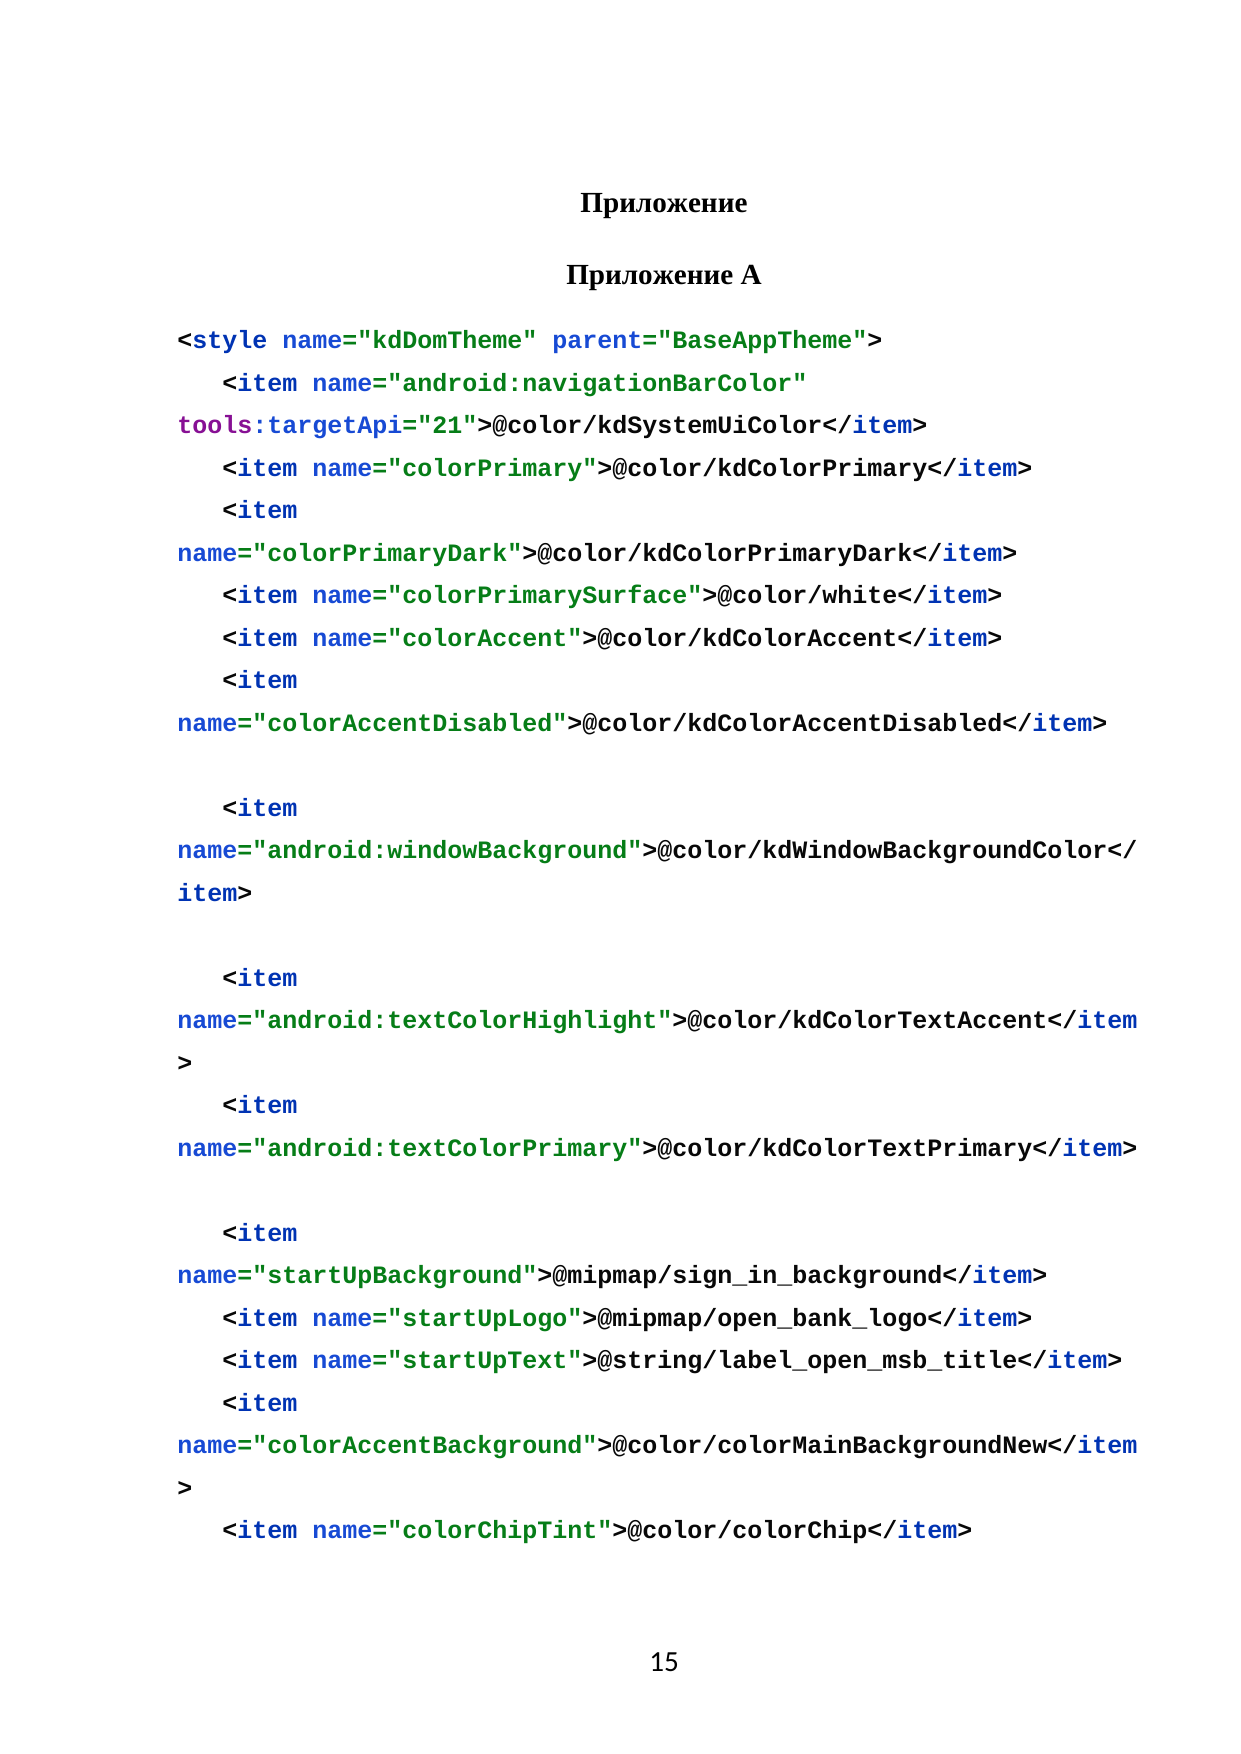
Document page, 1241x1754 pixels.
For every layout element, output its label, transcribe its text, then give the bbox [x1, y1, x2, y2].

text <style name="kdDomTheme" parent="BaseAppTheme"> [177, 328, 1151, 356]
text <item name="colorAccent">@color/kdColorAccent</item> [177, 625, 1151, 654]
text <item name="colorAccentBackground">@color/colorMainBackgroundNew</item> [177, 1390, 1151, 1504]
text <item name="startUpBackground">@mipmap/sign_in_background</item> [177, 1220, 1151, 1291]
text <item name="colorPrimaryDark">@color/kdColorPrimaryDark</item> [177, 498, 1151, 569]
text <item name="colorAccentDisabled">@color/kdColorAccentDisabled</item> [177, 668, 1151, 739]
text <item name="startUpLogo">@mipmap/open_bank_logo</item> [177, 1305, 1151, 1334]
subtitle Приложение А [177, 257, 1151, 290]
text <item name="android:textColorPrimary">@color/kdColorTextPrimary</item> [177, 1093, 1151, 1164]
text <item name="android:navigationBarColor" tools:targetApi="21">@color/kdSystemUiColor</item> [177, 370, 1151, 441]
text <item name="colorPrimarySurface">@color/white</item> [177, 583, 1151, 611]
text <item name="colorPrimary">@color/kdColorPrimary</item> [177, 455, 1151, 484]
text <item name="android:textColorHighlight">@color/kdColorTextAccent</item> [177, 965, 1151, 1079]
subtitle Приложение [177, 186, 1151, 219]
text <item name="android:windowBackground">@color/kdWindowBackgroundColor</item> [177, 795, 1151, 909]
text <item name="colorChipTint">@color/colorChip</item> [177, 1518, 1151, 1546]
text <item name="startUpText">@string/label_open_msb_title</item> [177, 1348, 1151, 1376]
